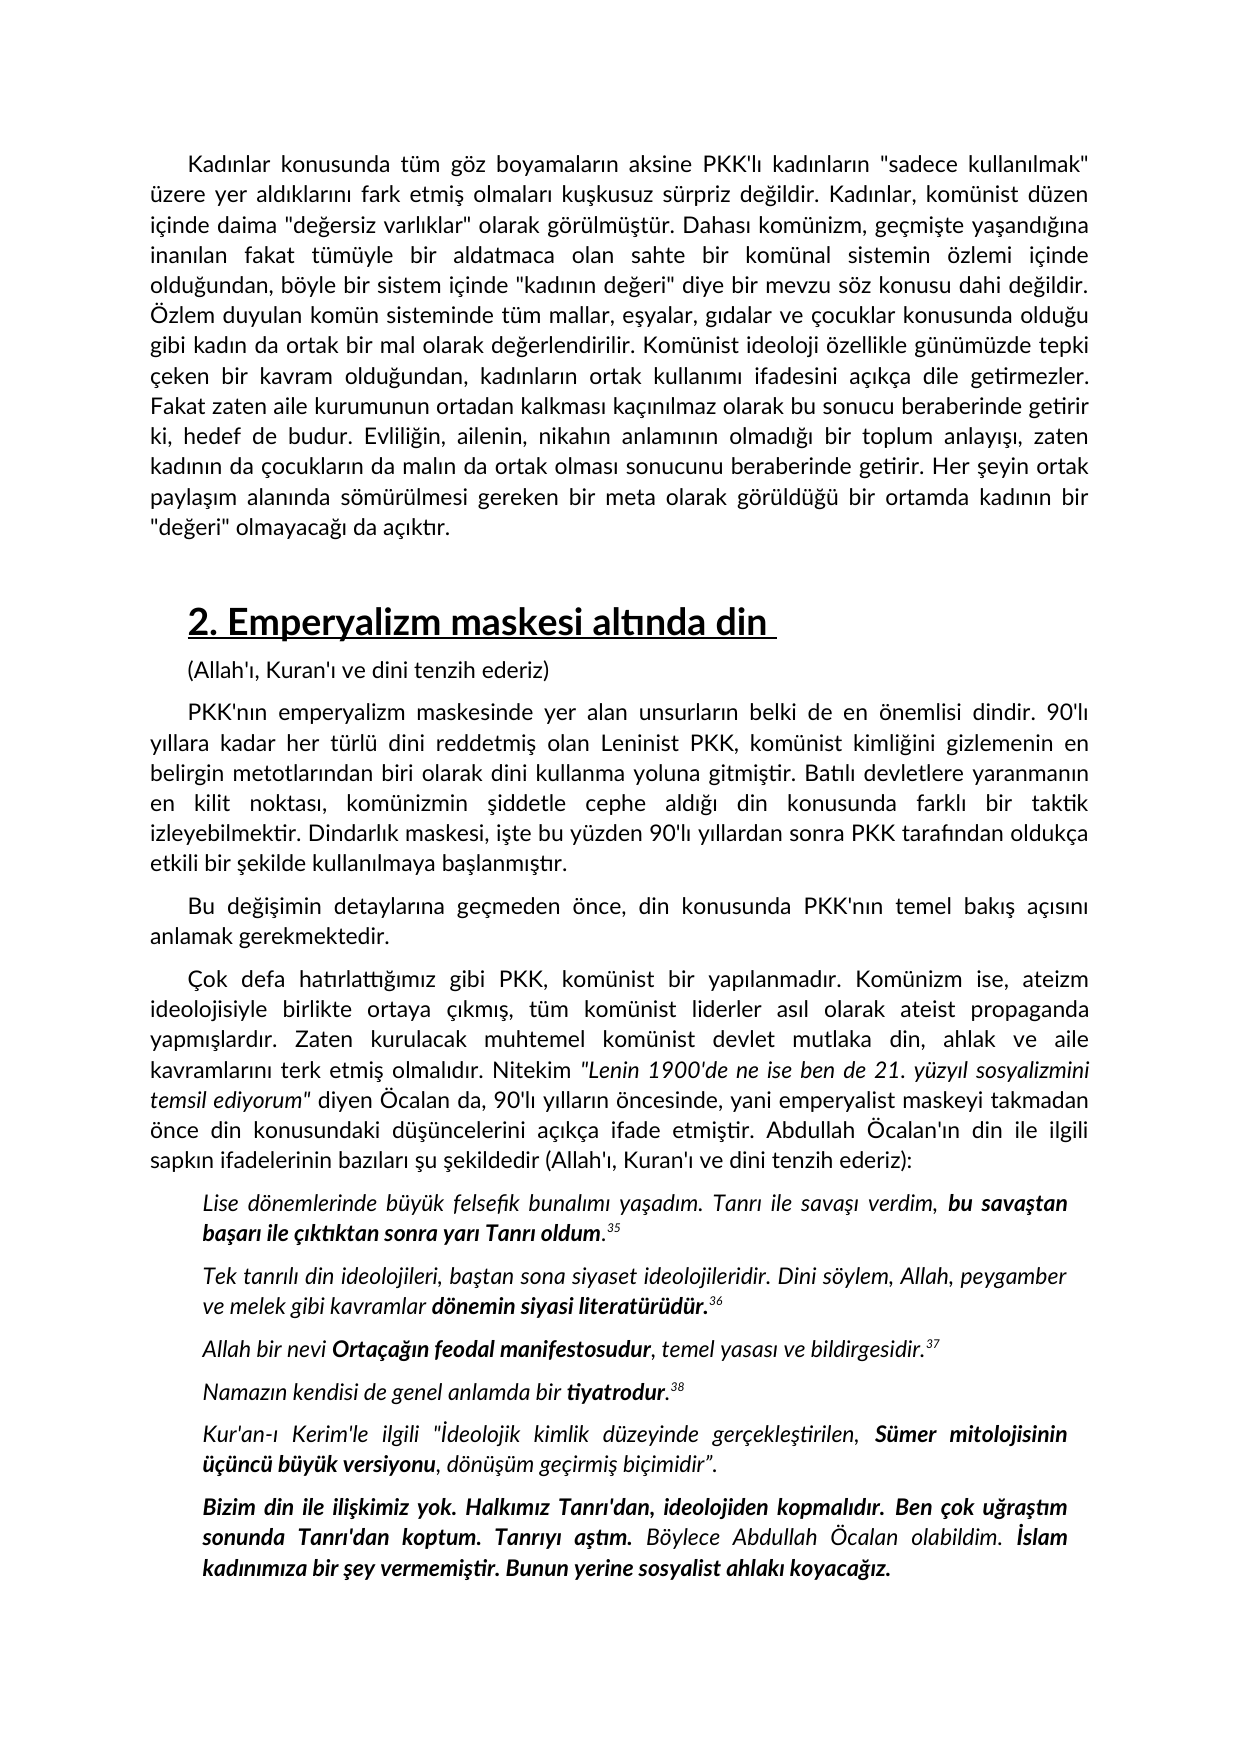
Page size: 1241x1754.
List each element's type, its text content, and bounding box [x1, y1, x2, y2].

text Tek tanrılı din ideolojileri, baştan sona siyaset ideolojileridir. Dini söylem, Allah, peygamber ve melek gibi kavramlar dönemin siyasi literatürüdür.36 [202, 1262, 1068, 1319]
text PKK'nın emperyalizm maskesinde yer alan unsurların belki de en önemlisi dindir. 90'lı yıllara kadar her türlü dini reddetmiş olan Leninist PKK, komünist kimliğini gizlemenin en belirgin metotlarından biri olarak dini kullanma yoluna gitmiştir. Batılı devletlere yaranmanın en kilit noktası, komünizmin şiddetle cephe aldığı din konusunda farklı bir taktik izleyebilmektir. Dindarlık maskesi, işte bu yüzden 90'lı yıllardan sonra PKK tarafından oldukça etkili bir şekilde kullanılmaya başlanmıştır. [150, 698, 1090, 877]
text Kur'an-ı Kerim'le ilgili "İdeolojik kimlik düzeyinde gerçekleştirilen, Sümer mitolojisinin üçüncü büyük versiyonu, dönüşüm geçirmiş biçimidir”. [202, 1420, 1068, 1478]
text Lise dönemlerinde büyük felsefik bunalımı yaşadım. Tanrı ile savaşı verdim, bu savaştan başarı ile çıktıktan sonra yarı Tanrı oldum.35 [202, 1189, 1068, 1246]
text Kadınlar konusunda tüm göz boyamaların aksine PKK'lı kadınların "sadece kullanılmak" üzere yer aldıklarını fark etmiş olmaları kuşkusuz sürpriz değildir. Kadınlar, komünist düzen içinde daima "değersiz varlıklar" olarak görülmüştür. Dahası komünizm, geçmişte yaşandığına inanılan fakat tümüyle bir aldatmaca olan sahte bir komünal sistemin özlemi içinde olduğundan, böyle bir sistem içinde "kadının değeri" diye bir mevzu söz konusu dahi değildir. Özlem duyulan komün sisteminde tüm mallar, eşyalar, gıdalar ve çocuklar konusunda olduğu gibi kadın da ortak bir mal olarak değerlendirilir. Komünist ideoloji özellikle günümüzde tepki çeken bir kavram olduğundan, kadınların ortak kullanımı ifadesini açıkça dile getirmezler. Fakat zaten aile kurumunun ortadan kalkması kaçınılmaz olarak bu sonucu beraberinde getirir ki, hedef de budur. Evliliğin, ailenin, nikahın anlamının olmadığı bir toplum anlayışı, zaten kadının da çocukların da malın da ortak olması sonucunu beraberinde getirir. Her şeyin ortak paylaşım alanında sömürülmesi gereken bir meta olarak görüldüğü bir ortamda kadının bir "değeri" olmayacağı da açıktır. [150, 150, 1090, 540]
subtitle 2. Emperyalizm maskesi altında din [187, 598, 1090, 643]
text Allah bir nevi Ortaçağın feodal manifestosudur, temel yasası ve bildirgesidir.37 [202, 1334, 1068, 1362]
text Namazın kendisi de genel anlamda bir tiyatrodur.38 [202, 1377, 1068, 1405]
text Bizim din ile ilişkimiz yok. Halkımız Tanrı'dan, ideolojiden kopmalıdır. Ben çok uğraştım sonunda Tanrı'dan koptum. Tanrıyı aştım. Böylece Abdullah Öcalan olabildim. İslam kadınımıza bir şey vermemiştir. Bunun yerine sosyalist ahlakı koyacağız. [202, 1493, 1068, 1581]
text Çok defa hatırlattığımız gibi PKK, komünist bir yapılanmadır. Komünizm ise, ateizm ideolojisiyle birlikte ortaya çıkmış, tüm komünist liderler asıl olarak ateist propaganda yapmışlardır. Zaten kurulacak muhtemel komünist devlet mutlaka din, ahlak ve aile kavramlarını terk etmiş olmalıdır. Nitekim "Lenin 1900'de ne ise ben de 21. yüzyıl sosyalizmini temsil ediyorum" diyen Öcalan da, 90'lı yılların öncesinde, yani emperyalist maskeyi takmadan önce din konusundaki düşüncelerini açıkça ifade etmiştir. Abdullah Öcalan'ın din ile ilgili sapkın ifadelerinin bazıları şu şekildedir (Allah'ı, Kuran'ı ve dini tenzih ederiz): [150, 965, 1090, 1173]
text Bu değişimin detaylarına geçmeden önce, din konusunda PKK'nın temel bakış açısını anlamak gerekmektedir. [150, 892, 1090, 949]
text (Allah'ı, Kuran'ı ve dini tenzih ederiz) [150, 655, 1090, 683]
